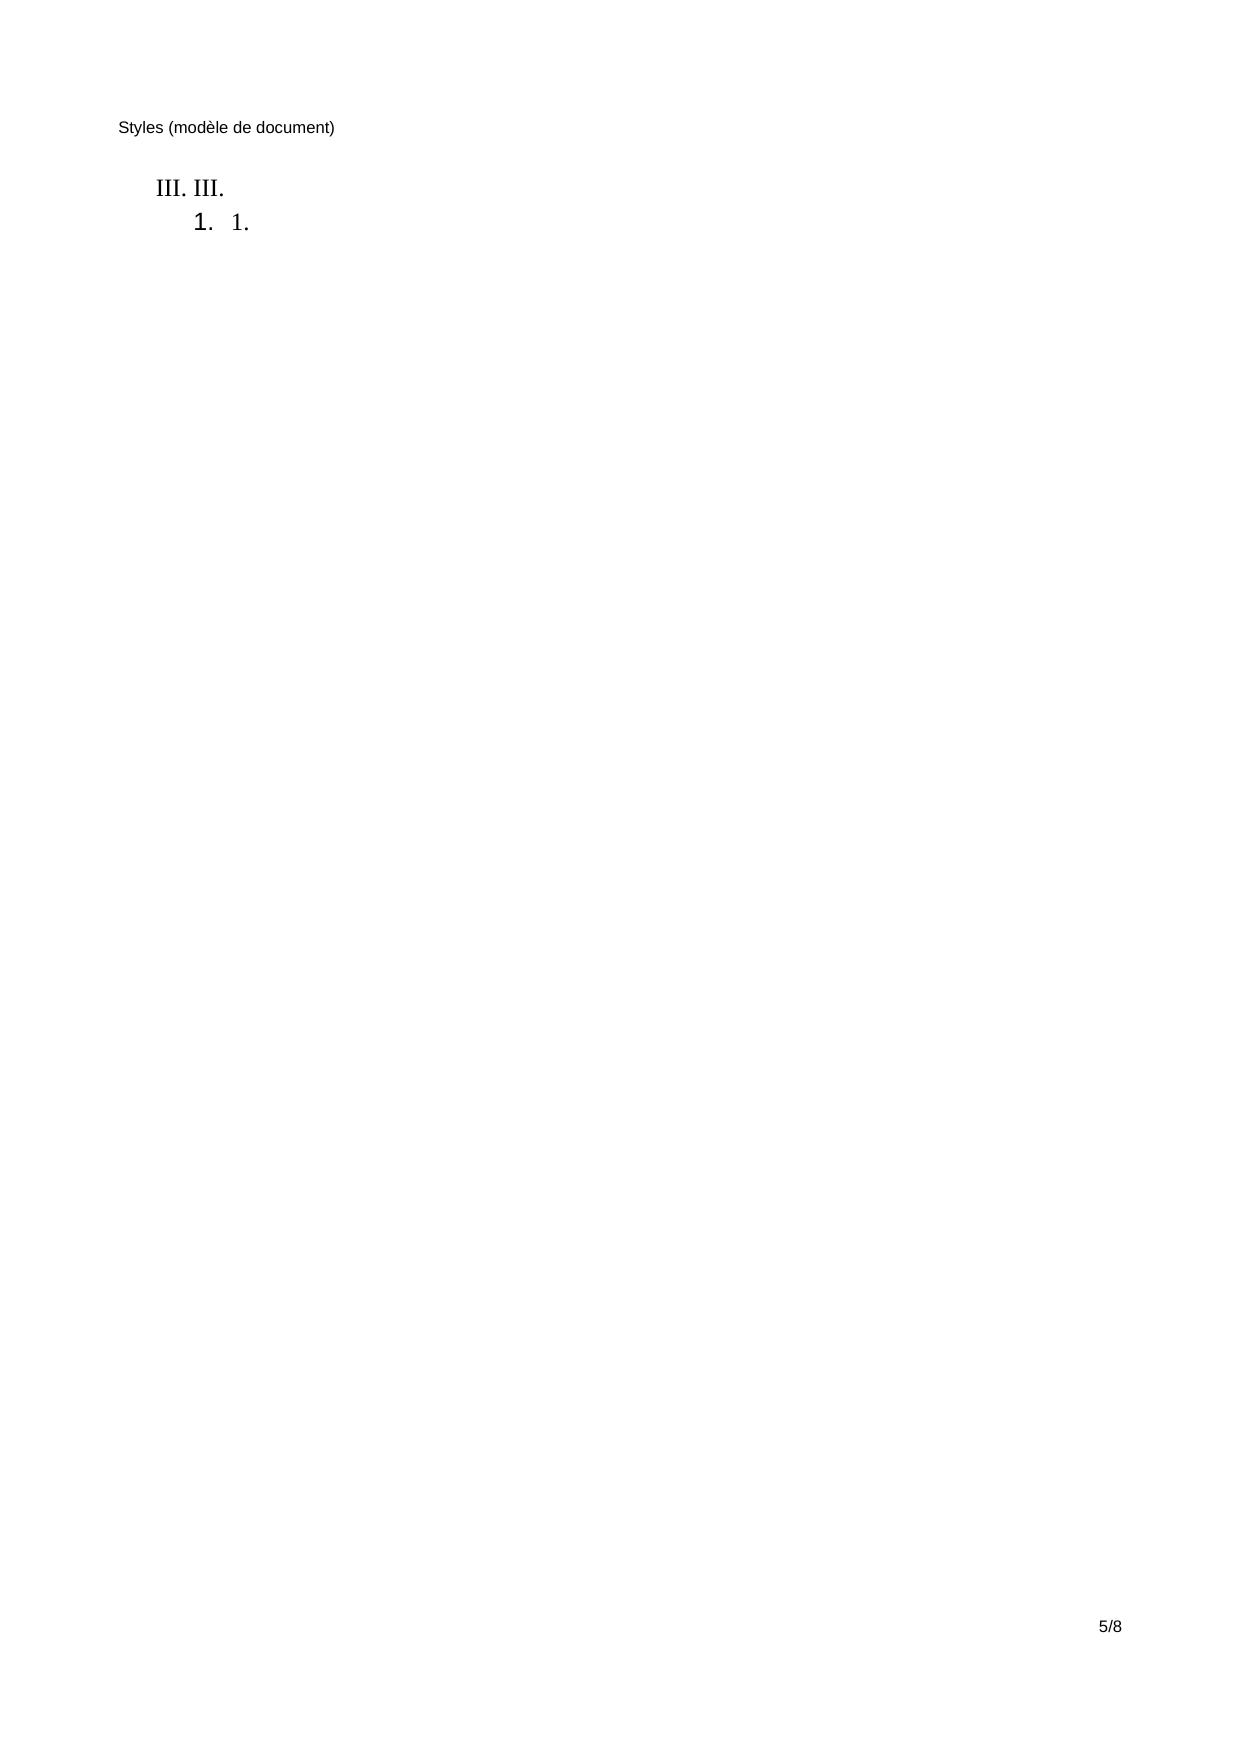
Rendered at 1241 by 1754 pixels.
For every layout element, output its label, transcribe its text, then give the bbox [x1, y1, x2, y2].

list III. [156, 173, 1122, 202]
list 1. [193, 207, 1122, 235]
